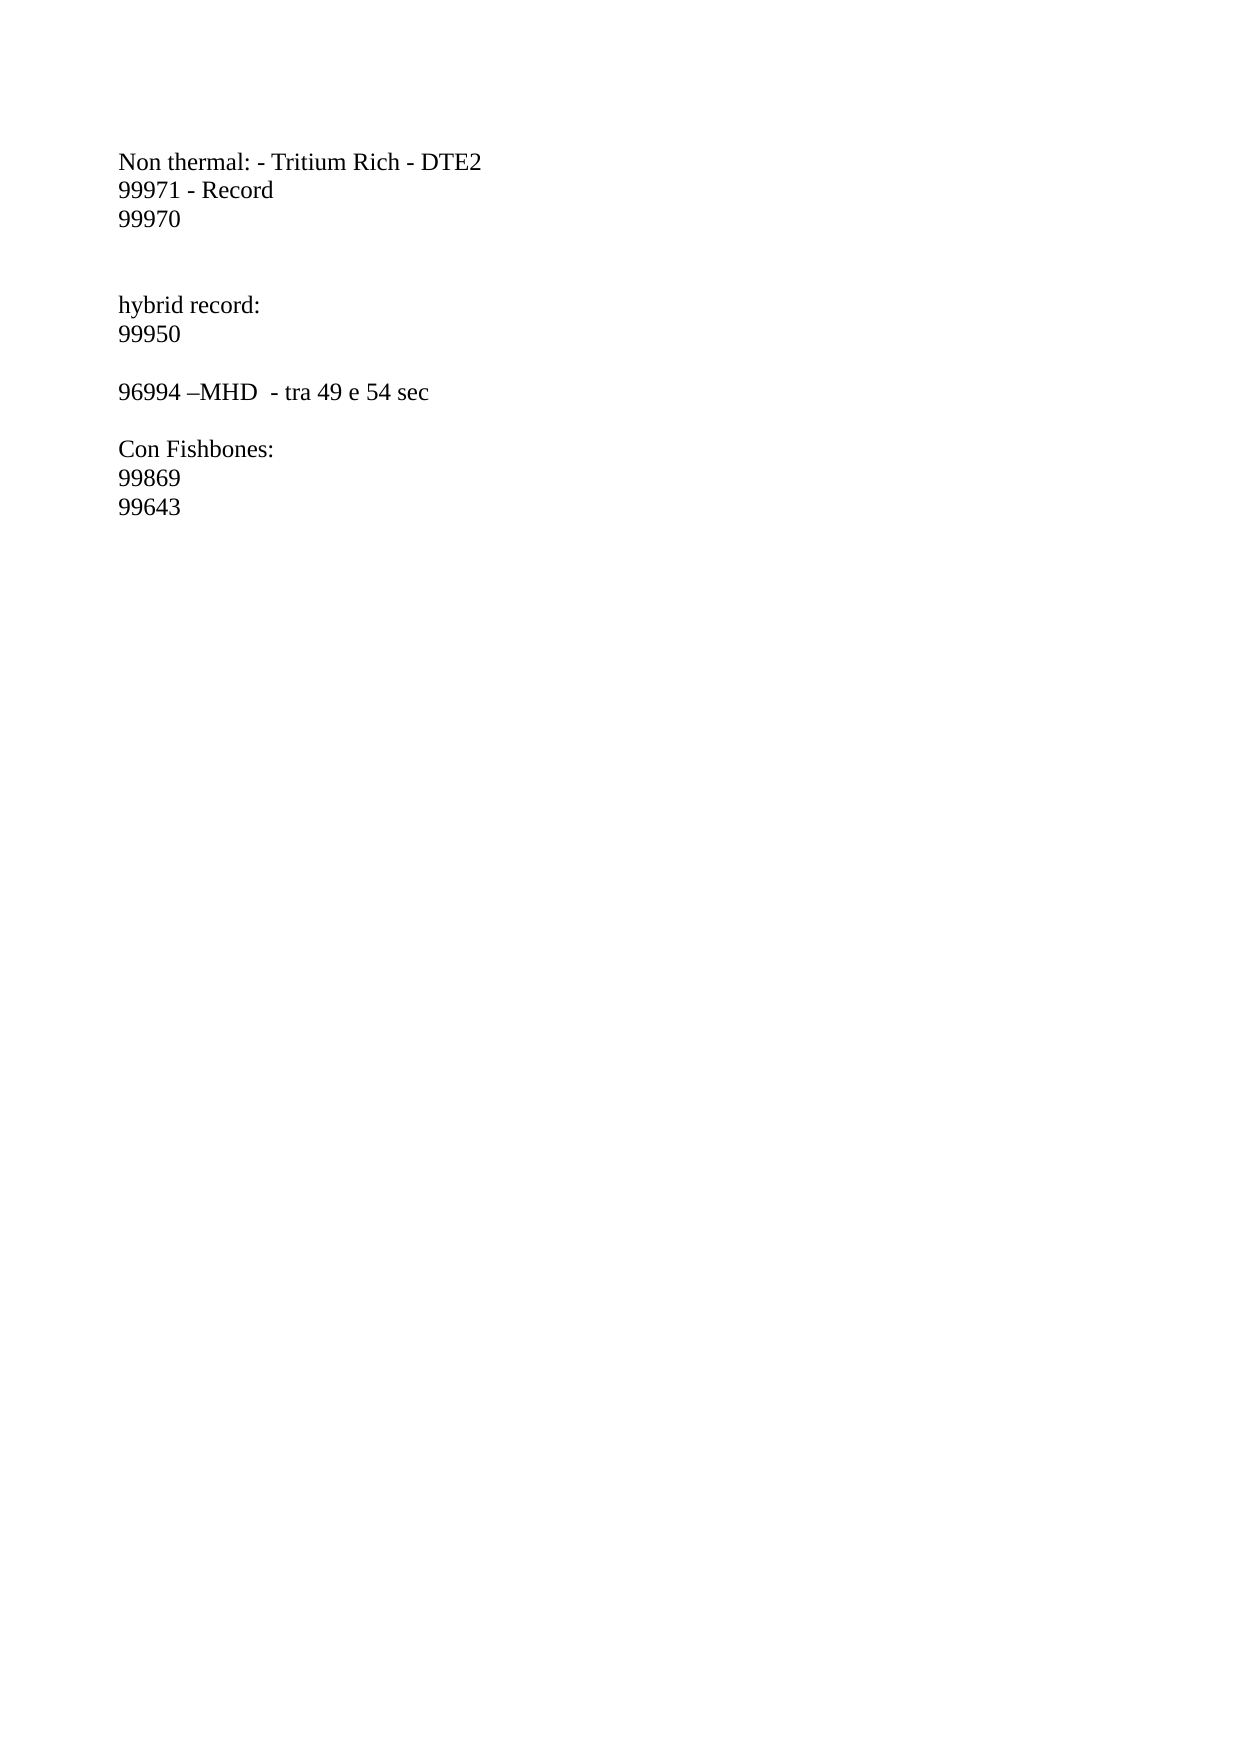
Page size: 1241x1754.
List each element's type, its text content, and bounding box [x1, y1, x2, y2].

text Non thermal: - Tritium Rich - DTE2 [118, 147, 1122, 176]
text Con Fishbones: [118, 434, 1122, 463]
text 99971 - Record [118, 176, 1122, 204]
text 99950 [118, 319, 1122, 348]
text 99643 [118, 492, 1122, 521]
text 99869 [118, 463, 1122, 492]
text 96994 –MHD - tra 49 e 54 sec [118, 377, 1122, 406]
text hybrid record: [118, 291, 1122, 319]
text 99970 [118, 204, 1122, 233]
